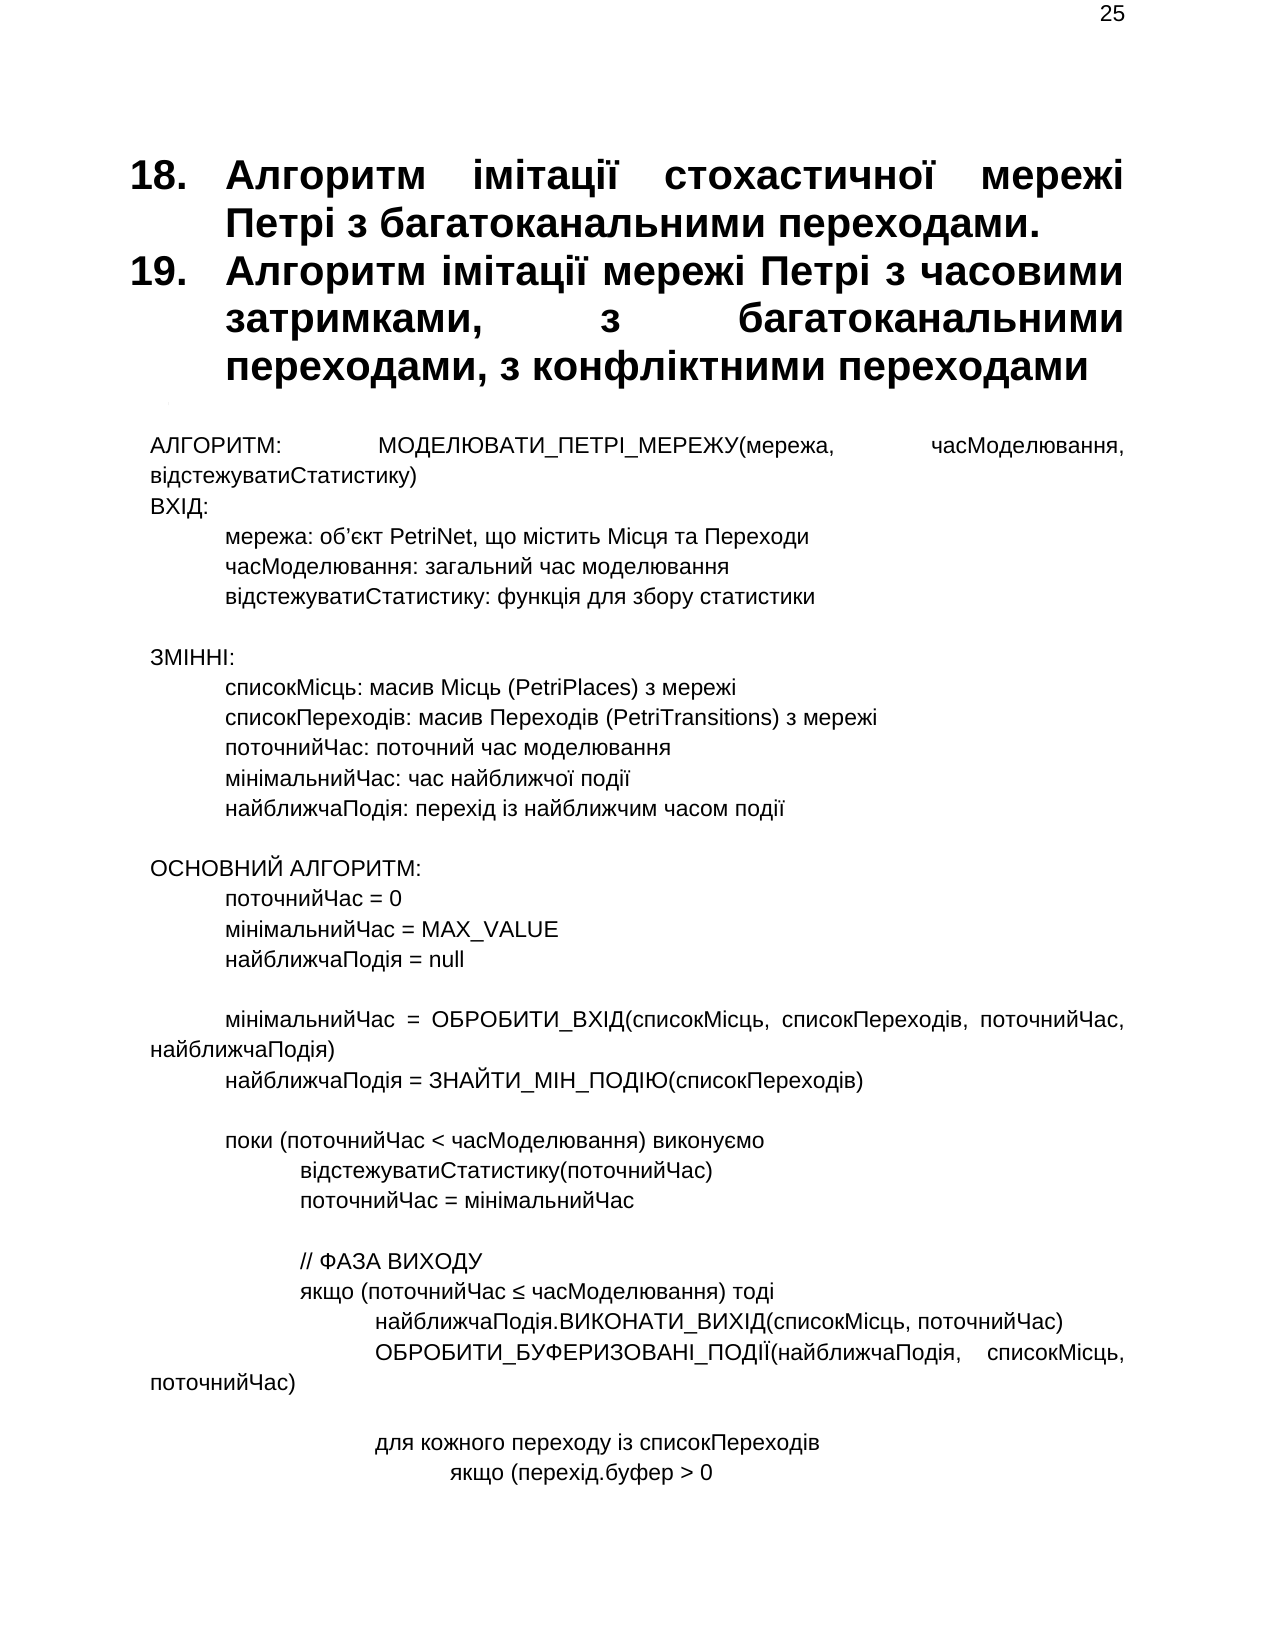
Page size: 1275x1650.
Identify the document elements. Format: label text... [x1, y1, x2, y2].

text відстежуватиСтатистику: функція для збору статистики [150, 583, 1125, 610]
text мережа: об’єкт PetriNet, що містить Місця та Переходи [150, 523, 1125, 549]
text якщо (перехід.буфер > 0 [150, 1459, 1125, 1486]
text мінімальнийЧас: час найближчої події [150, 764, 1125, 791]
text найближчаПодія: перехід із найближчим часом події [150, 795, 1125, 821]
text поточнийЧас = 0 [150, 885, 1125, 912]
text найближчаПодія = ЗНАЙТИ_МІН_ПОДІЮ(списокПереходів) [150, 1067, 1125, 1093]
text якщо (поточнийЧас ≤ часМоделювання) тоді [150, 1278, 1125, 1304]
text для кожного переходу із списокПереходів [150, 1429, 1125, 1456]
text поточнийЧас: поточний час моделювання [150, 734, 1125, 761]
text ЗМІННІ: [150, 644, 1125, 670]
text найближчаПодія = null [150, 946, 1125, 972]
text // ФАЗА ВИХОДУ [150, 1248, 1125, 1274]
text ОСНОВНИЙ АЛГОРИТМ: [150, 855, 1125, 882]
text АЛГОРИТМ: МОДЕЛЮВАТИ_ПЕТРІ_МЕРЕЖУ(мережа, часМоделювання, відстежуватиСтатистику) [150, 432, 1125, 489]
text відстежуватиСтатистику(поточнийЧас) [150, 1157, 1125, 1184]
text найближчаПодія.ВИКОНАТИ_ВИХІД(списокМісць, поточнийЧас) [150, 1308, 1125, 1335]
text ВХІД: [150, 493, 1125, 519]
text поки (поточнийЧас < часМоделювання) виконуємо [150, 1127, 1125, 1153]
subtitle Алгоритм імітації стохастичної мережі Петрі з багатоканальними переходами. [187, 150, 1125, 246]
text мінімальнийЧас = MAX_VALUE [150, 916, 1125, 942]
text списокМісць: масив Місць (PetriPlaces) з мережі [150, 674, 1125, 700]
text поточнийЧас = мінімальнийЧас [150, 1187, 1125, 1214]
text ОБРОБИТИ_БУФЕРИЗОВАНІ_ПОДІЇ(найближчаПодія, списокМісць, поточнийЧас) [150, 1338, 1125, 1395]
subtitle Алгоритм імітації мережі Петрі з часовими затримками, з багатоканальними переходами, з конфліктними переходами [187, 246, 1125, 389]
text мінімальнийЧас = ОБРОБИТИ_ВХІД(списокМісць, списокПереходів, поточнийЧас, найближчаПодія) [150, 1006, 1125, 1063]
text списокПереходів: масив Переходів (PetriTransitions) з мережі [150, 704, 1125, 731]
text часМоделювання: загальний час моделювання [150, 553, 1125, 579]
